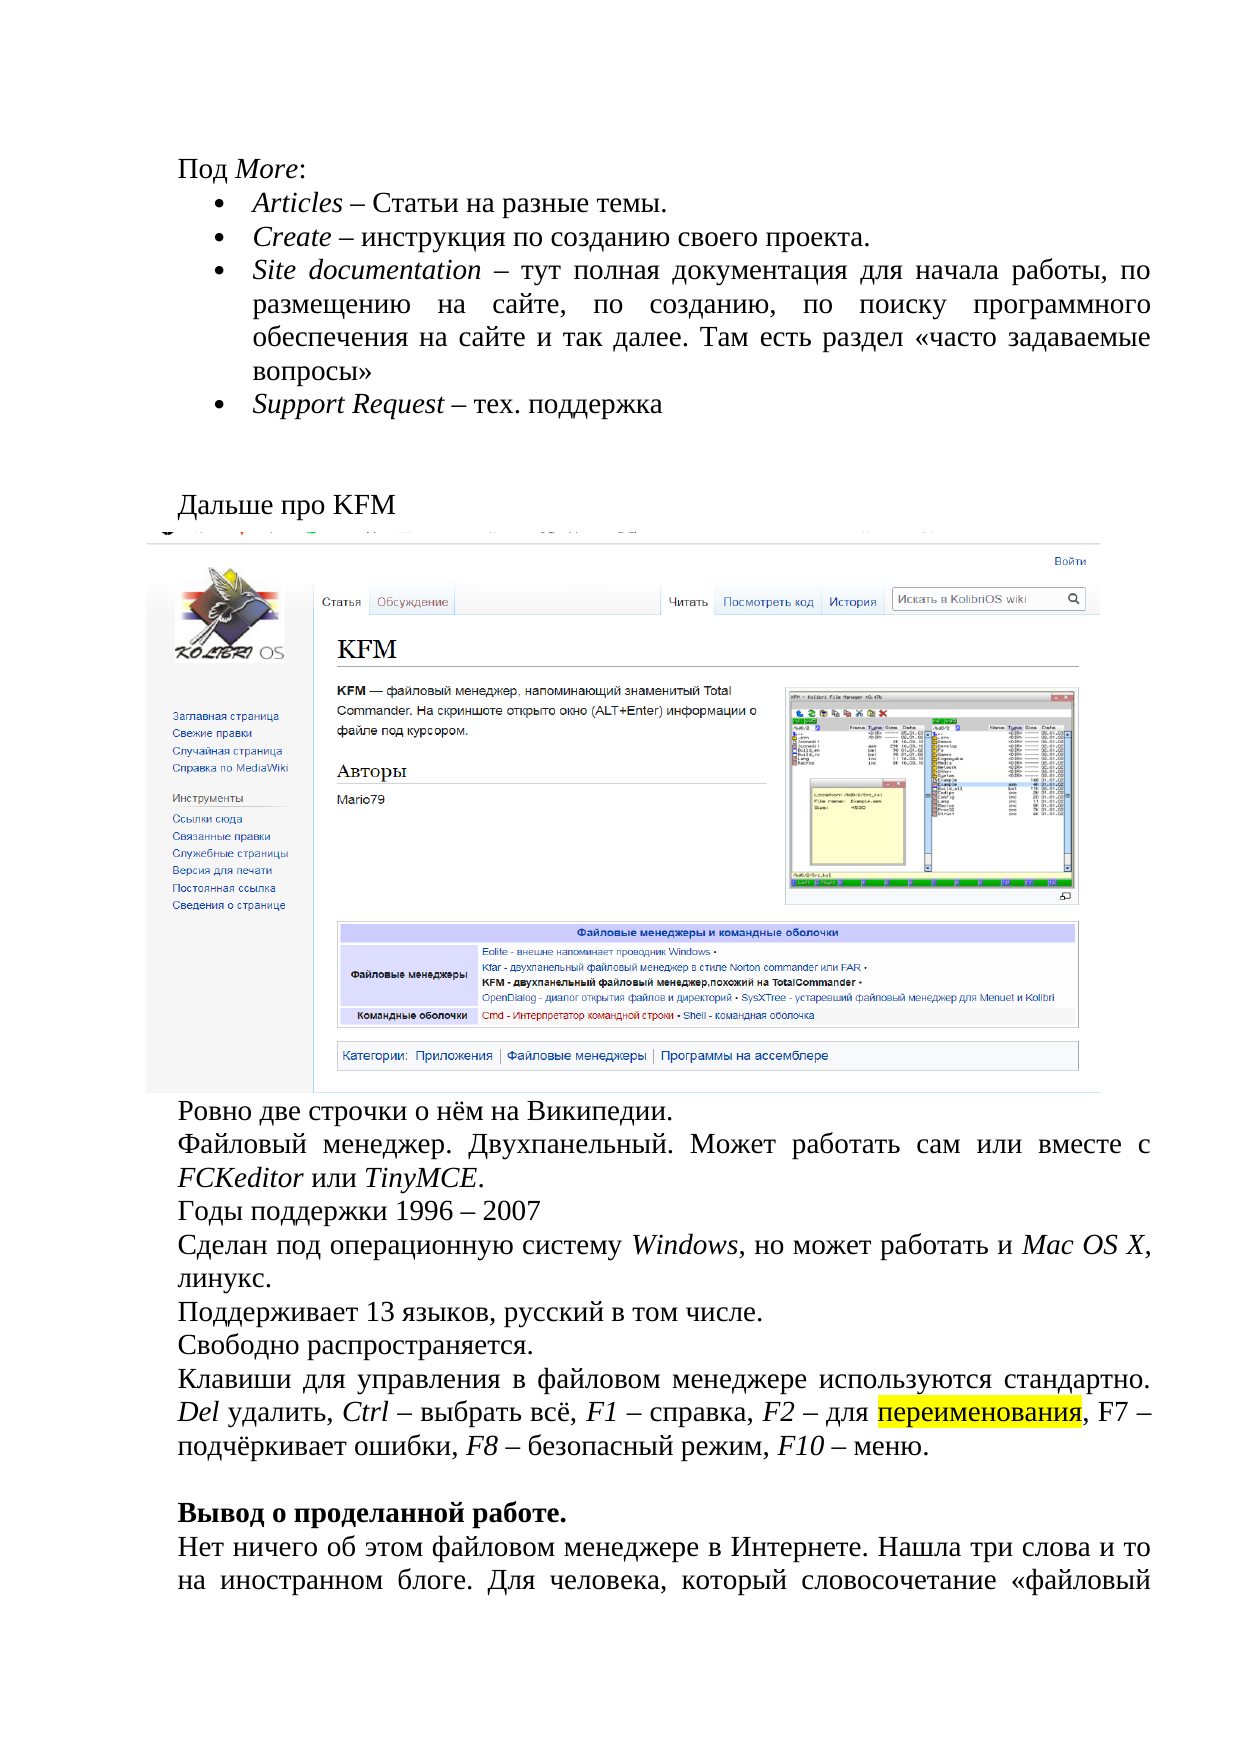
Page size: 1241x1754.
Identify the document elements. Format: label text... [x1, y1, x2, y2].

text Вывод о проделанной работе. [177, 1495, 1152, 1529]
text Клавиши для управления в файловом менеджере используются стандартно. Del удалить, Ctrl – выбрать всё, F1 – справка, F2 – для переименования, F7 – подчёркивает ошибки, F8 – безопасный режим, F10 – меню. [177, 1361, 1152, 1462]
text Дальше про KFM [177, 487, 1152, 521]
list Create – инструкция по созданию своего проекта. [215, 219, 1152, 252]
text Файловый менеджер. Двухпанельный. Может работать сам или вместе с FCKeditor или TinyMCE. [177, 1126, 1152, 1193]
text Годы поддержки 1996 – 2007 [177, 1193, 1152, 1227]
text Сделан под операционную систему Windows, но может работать и Mac OS X, линукс. [177, 1227, 1152, 1294]
list Articles – Статьи на разные темы. [215, 185, 1152, 219]
text Ровно две строчки о нём на Википедии. [177, 521, 1152, 1126]
text Свободно распространяется. [177, 1327, 1152, 1361]
text Поддерживает 13 языков, русский в том числе. [177, 1294, 1152, 1327]
list Site documentation – тут полная документация для начала работы, по размещению на сайте, по созданию, по поиску программного обеспечения на сайте и так далее. Там есть раздел «часто задаваемые вопросы» [215, 252, 1152, 386]
text Под More: [177, 152, 1152, 185]
text Нет ничего об этом файловом менеджере в Интернете. Нашла три слова и то на иностранном блоге. Для человека, который словосочетание «файловый [177, 1529, 1152, 1596]
list Support Request – тех. поддержка [215, 386, 1152, 420]
